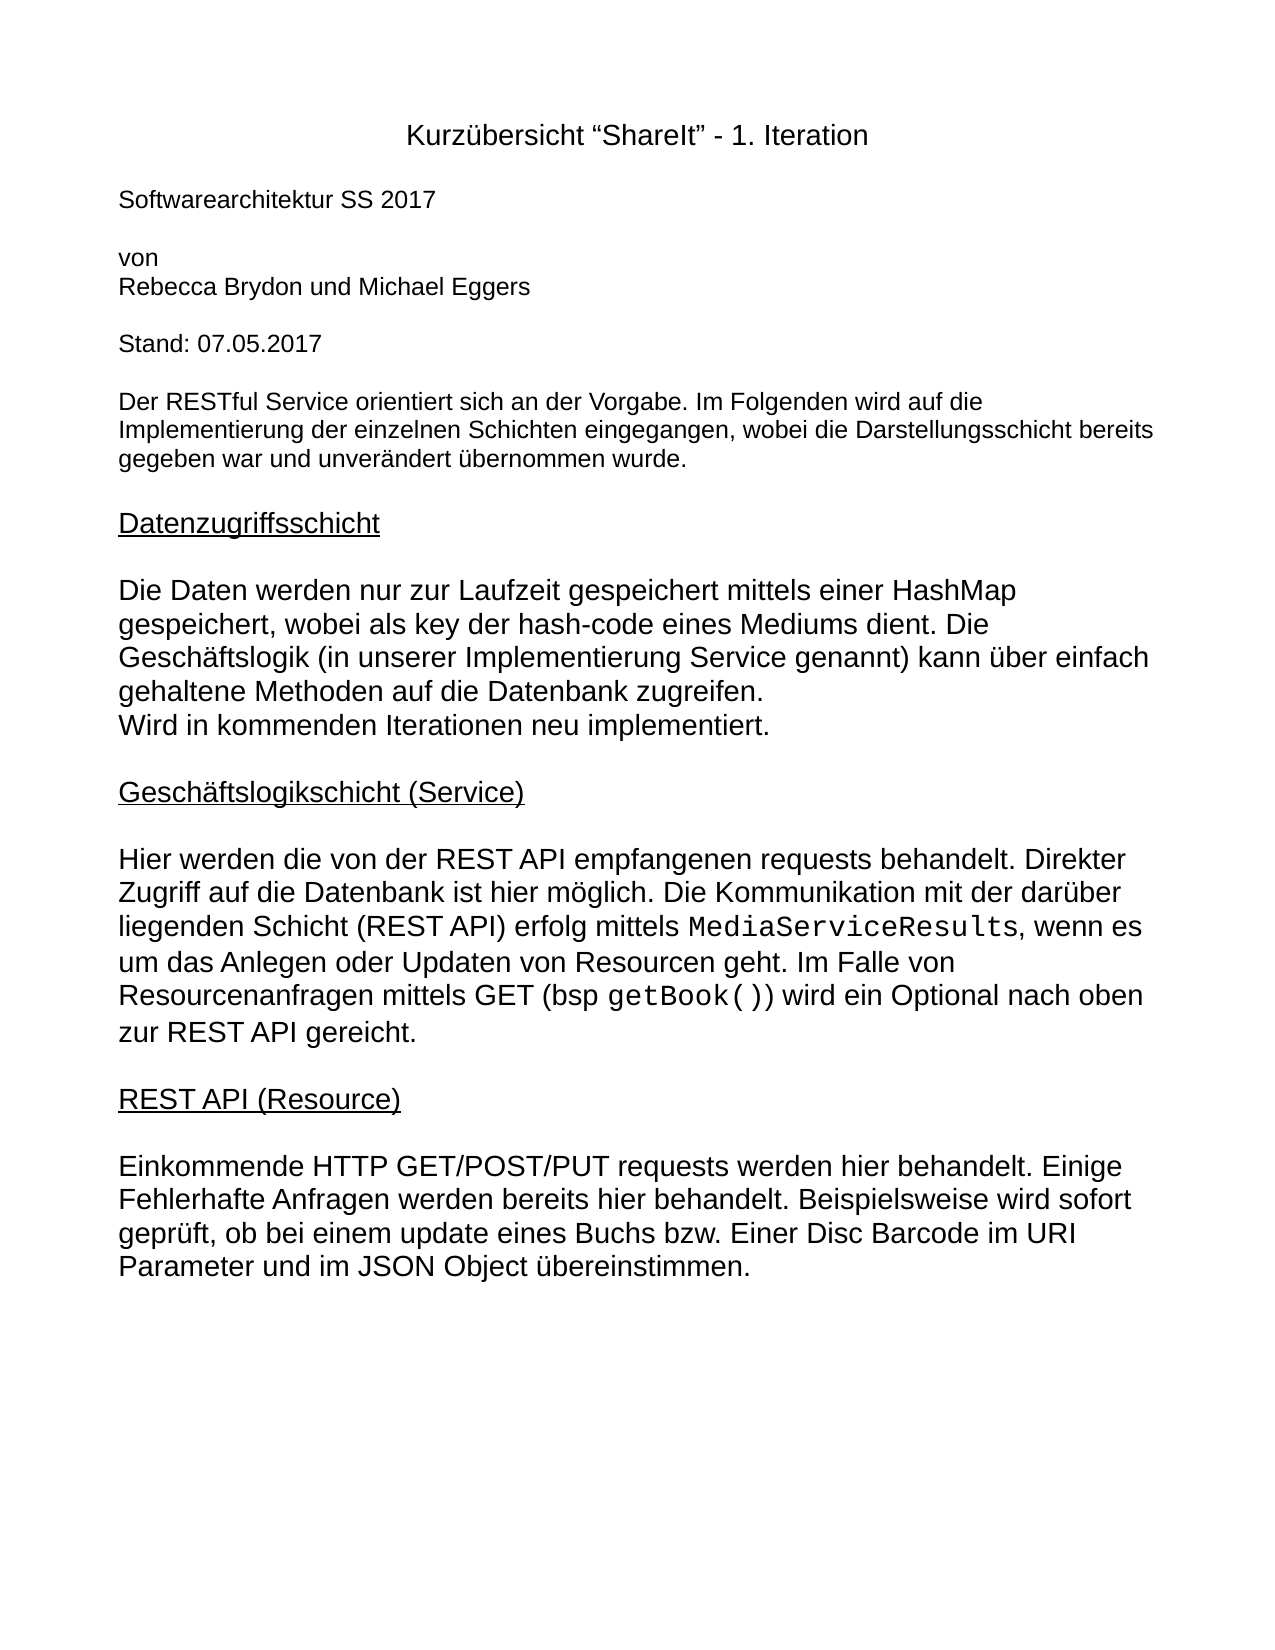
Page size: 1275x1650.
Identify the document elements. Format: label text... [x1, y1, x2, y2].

text Geschäftslogikschicht (Service) [118, 774, 1157, 808]
text Der RESTful Service orientiert sich an der Vorgabe. Im Folgenden wird auf die Implementierung der einzelnen Schichten eingegangen, wobei die Darstellungsschicht bereits gegeben war und unverändert übernommen wurde. [118, 386, 1157, 473]
text Wird in kommenden Iterationen neu implementiert. [118, 707, 1157, 741]
text Die Daten werden nur zur Laufzeit gespeichert mittels einer HashMap gespeichert, wobei als key der hash-code eines Mediums dient. Die Geschäftslogik (in unserer Implementierung Service genannt) kann über einfach gehaltene Methoden auf die Datenbank zugreifen. [118, 573, 1157, 707]
text REST API (Resource) [118, 1082, 1157, 1115]
text von [118, 243, 1157, 271]
text Hier werden die von der REST API empfangenen requests behandelt. Direkter Zugriff auf die Datenbank ist hier möglich. Die Kommunikation mit der darüber liegenden Schicht (REST API) erfolg mittels MediaServiceResults, wenn es um das Anlegen oder Updaten von Resourcen geht. Im Falle von Resourcenanfragen mittels GET (bsp getBook()) wird ein Optional nach oben zur REST API gereicht. [118, 842, 1157, 1048]
text Einkommende HTTP GET/POST/PUT requests werden hier behandelt. Einige Fehlerhafte Anfragen werden bereits hier behandelt. Beispielsweise wird sofort geprüft, ob bei einem update eines Buchs bzw. Einer Disc Barcode im URI Parameter und im JSON Object übereinstimmen. [118, 1149, 1157, 1283]
text Rebecca Brydon und Michael Eggers [118, 271, 1157, 300]
text Datenzugriffsschicht [118, 506, 1157, 540]
text Stand: 07.05.2017 [118, 329, 1157, 358]
text Softwarearchitektur SS 2017 [118, 185, 1157, 214]
text Kurzübersicht “ShareIt” - 1. Iteration [118, 118, 1157, 152]
